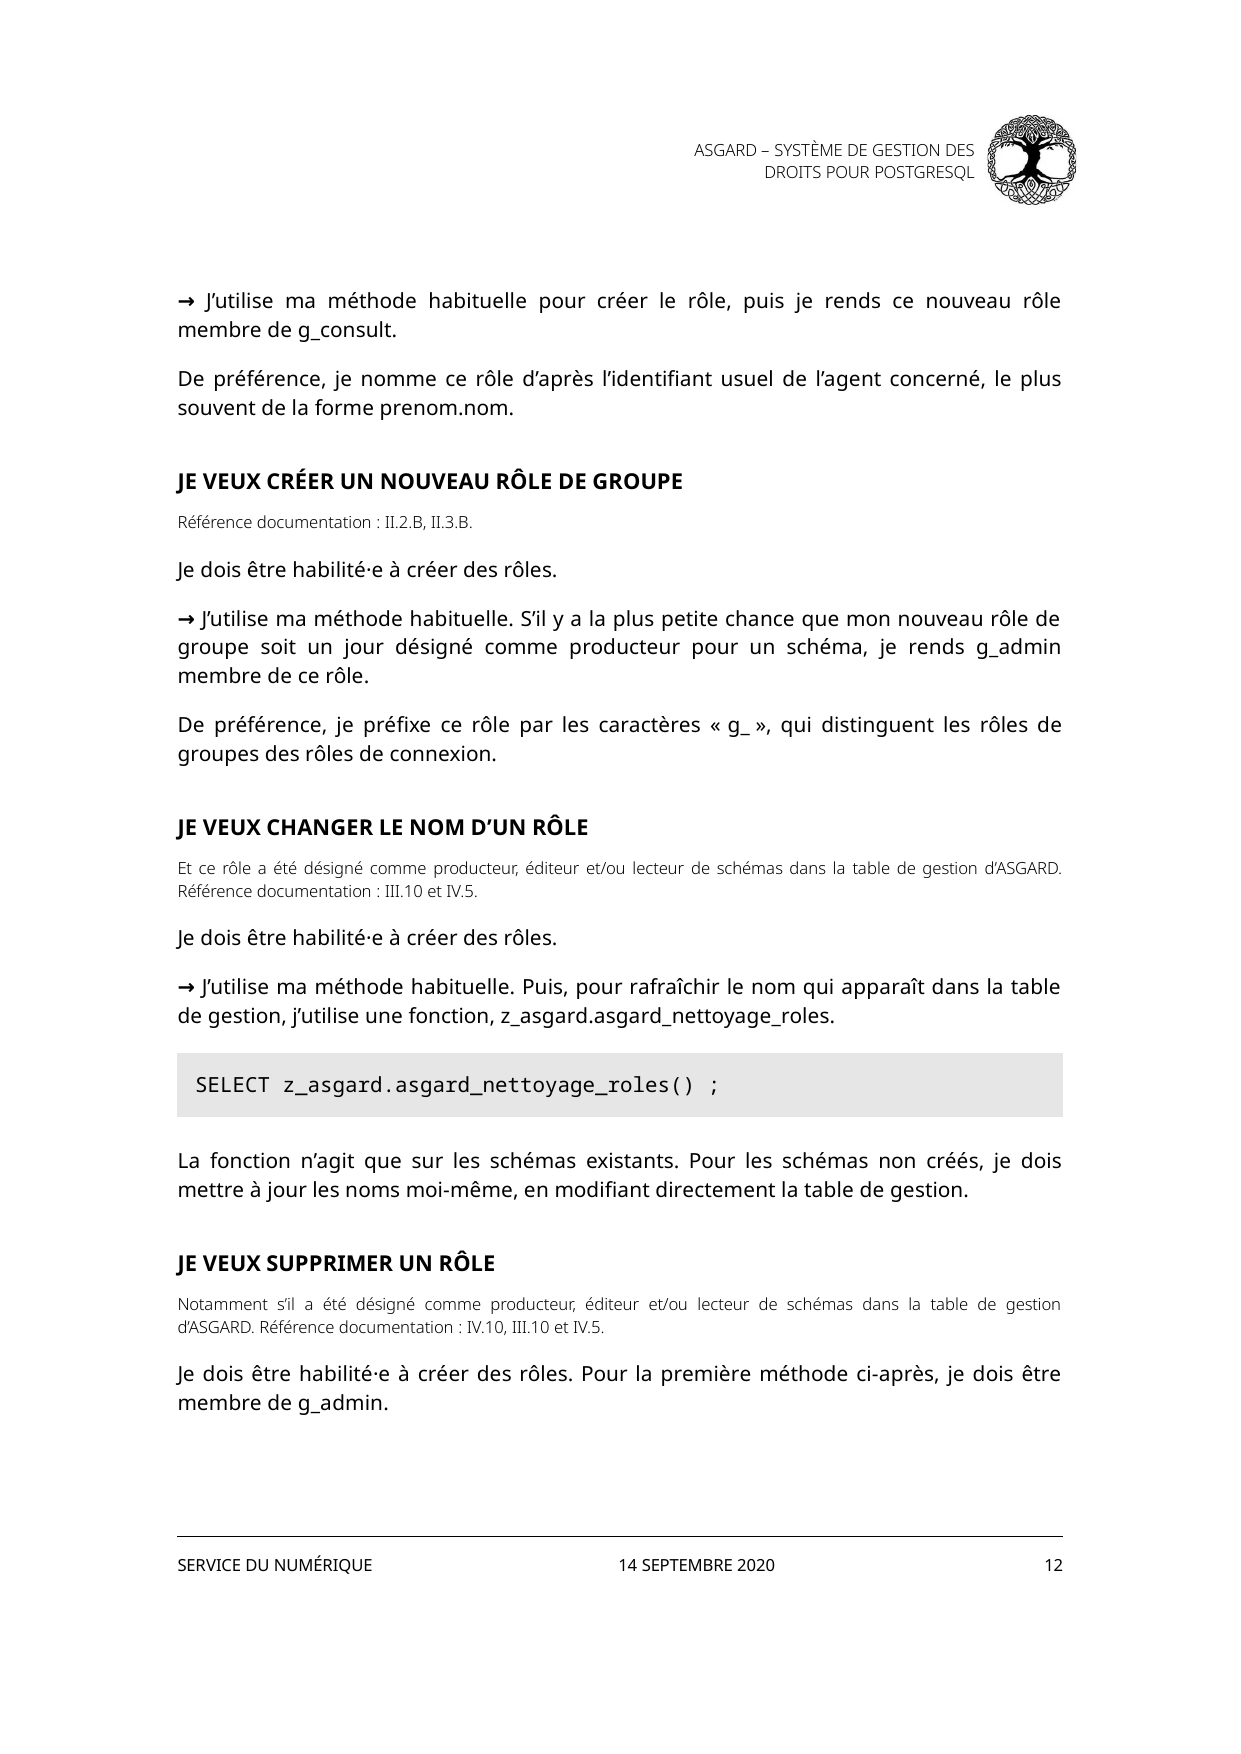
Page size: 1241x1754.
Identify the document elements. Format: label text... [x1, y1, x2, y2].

text SELECT z_asgard.asgard_nettoyage_roles() ; [177, 1053, 1063, 1117]
subtitle Je veux changer le nom d’un rôle [177, 806, 1063, 845]
text Et ce rôle a été désigné comme producteur, éditeur et/ou lecteur de schémas dans la table de gestion d’ASGARD. Référence documentation : III.10 et IV.5. [177, 857, 1063, 902]
text → J’utilise ma méthode habituelle pour créer le rôle, puis je rends ce nouveau rôle membre de g_consult. [177, 286, 1063, 343]
text → J’utilise ma méthode habituelle. S’il y a la plus petite chance que mon nouveau rôle de groupe soit un jour désigné comme producteur pour un schéma, je rends g_admin membre de ce rôle. [177, 604, 1063, 689]
text Je dois être habilité·e à créer des rôles. Pour la première méthode ci-après, je dois être membre de g_admin. [177, 1359, 1063, 1416]
picture [987, 115, 1077, 205]
text De préférence, je préfixe ce rôle par les caractères « g_ », qui distinguent les rôles de groupes des rôles de connexion. [177, 710, 1063, 767]
text → J’utilise ma méthode habituelle. Puis, pour rafraîchir le nom qui apparaît dans la table de gestion, j’utilise une fonction, z_asgard.asgard_nettoyage_roles. [177, 972, 1063, 1029]
subtitle Je veux créer un nouveau rôle de groupe [177, 460, 1063, 499]
text Référence documentation : II.2.B, II.3.B. [177, 511, 1063, 534]
text Je dois être habilité·e à créer des rôles. [177, 923, 1063, 951]
text La fonction n’agit que sur les schémas existants. Pour les schémas non créés, je dois mettre à jour les noms moi-même, en modifiant directement la table de gestion. [177, 1146, 1063, 1203]
text Notamment s’il a été désigné comme producteur, éditeur et/ou lecteur de schémas dans la table de gestion d’ASGARD. Référence documentation : IV.10, III.10 et IV.5. [177, 1293, 1063, 1338]
subtitle Je veux supprimer un rôle [177, 1242, 1063, 1281]
text Je dois être habilité·e à créer des rôles. [177, 554, 1063, 583]
text De préférence, je nomme ce rôle d’après l’identifiant usuel de l’agent concerné, le plus souvent de la forme prenom.nom. [177, 364, 1063, 421]
